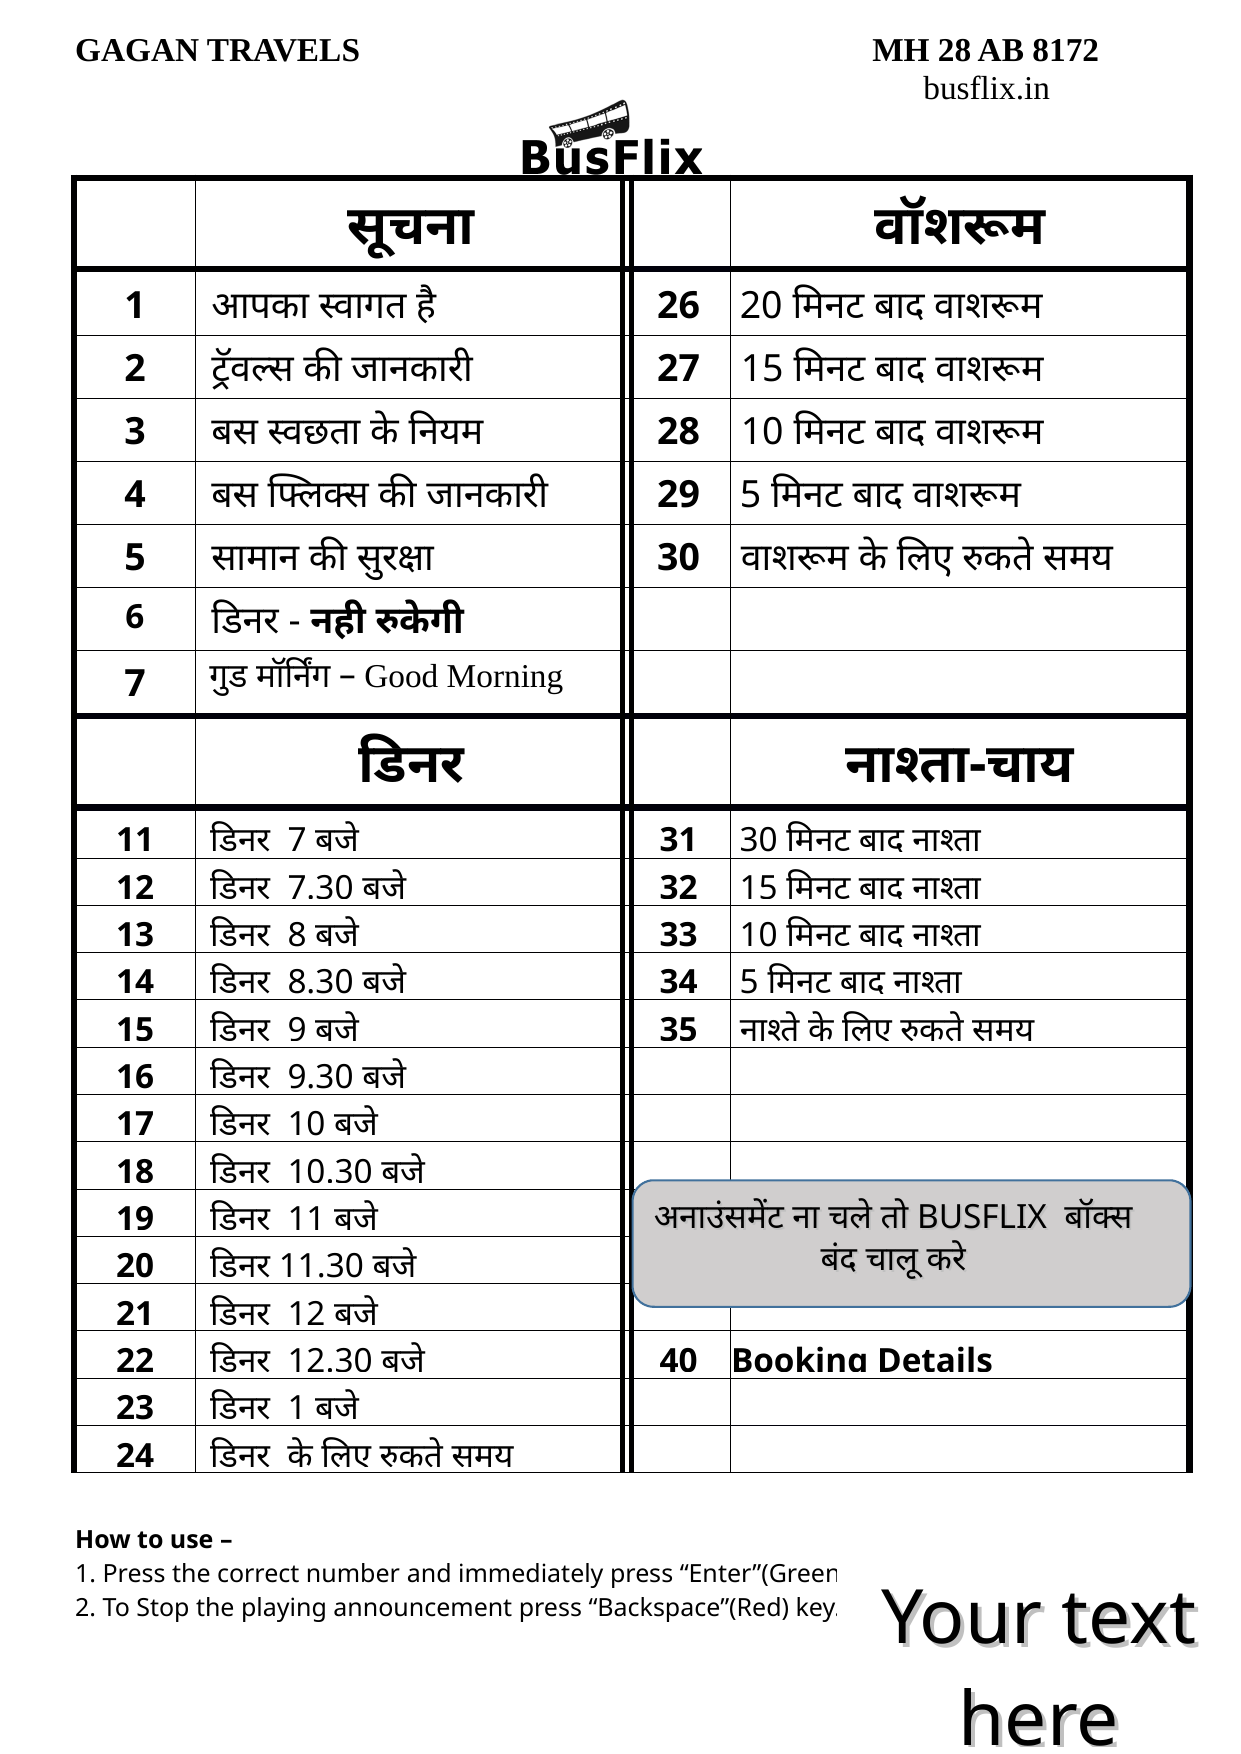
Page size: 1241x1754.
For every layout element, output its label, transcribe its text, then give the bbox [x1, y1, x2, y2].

table_cell डिनर के लिए रुकते समय [196, 1426, 620, 1472]
table_cell 34 [634, 953, 730, 999]
table_cell 19 [77, 1190, 195, 1236]
table_cell डिनर - नही रुकेगी [196, 588, 620, 650]
table_cell [634, 1426, 730, 1472]
table_cell आपका स्वागत है [196, 272, 620, 335]
table_cell 28 [634, 399, 730, 461]
table_cell डिनर 7 बजे [196, 811, 620, 857]
text How to use – [75, 1522, 1165, 1556]
table_cell 13 [77, 906, 195, 952]
table_cell 14 [77, 953, 195, 999]
table_cell [634, 1048, 730, 1094]
table_cell [731, 1426, 1186, 1472]
table_cell [77, 719, 195, 804]
table_cell 21 [77, 1284, 195, 1330]
table_cell 5 मिनट बाद वाशरूम [731, 462, 1186, 524]
table_cell ट्रॅवल्स की जानकारी [196, 336, 620, 398]
table_header [77, 181, 195, 266]
table_cell 11 [77, 811, 195, 857]
table_cell 5 मिनट बाद नाश्ता [731, 953, 1186, 999]
table_cell 22 [77, 1331, 195, 1378]
table_header सूचना [196, 181, 620, 266]
table_cell [634, 651, 730, 713]
table_cell डिनर [196, 719, 620, 804]
table_cell डिनर 10.30 बजे [196, 1142, 620, 1188]
table_cell 23 [77, 1379, 195, 1425]
table_cell [731, 1095, 1186, 1141]
table_cell [634, 1095, 730, 1141]
table_cell डिनर 11 बजे [196, 1190, 620, 1236]
text 2. To Stop the playing announcement press “Backspace”(Red) key. [75, 1590, 837, 1624]
table_cell डिनर 9 बजे [196, 1000, 620, 1047]
table_cell बस स्वछता के नियम [196, 399, 620, 461]
table_cell 12 [77, 859, 195, 905]
table_cell [634, 1142, 730, 1188]
table_cell डिनर 7.30 बजे [196, 859, 620, 905]
table_cell सामान की सुरक्षा [196, 525, 620, 587]
table_cell [731, 1048, 1186, 1094]
table_cell 30 मिनट बाद नाश्ता [731, 811, 1186, 857]
table_cell नाश्ते के लिए रुकते समय [731, 1000, 1186, 1047]
table_cell 29 [634, 462, 730, 524]
table_cell 32 [634, 859, 730, 905]
table_cell डिनर 1 बजे [196, 1379, 620, 1425]
table_cell [731, 651, 1186, 713]
table_cell 7 [77, 651, 195, 713]
table_header [634, 181, 730, 266]
table_cell 33 [634, 906, 730, 952]
table_cell 5 [77, 525, 195, 587]
table_cell 10 मिनट बाद नाश्ता [731, 906, 1186, 952]
table_cell 26 [634, 272, 730, 335]
table_cell 31 [634, 811, 730, 857]
table_cell [731, 1302, 1186, 1330]
table_cell [634, 1298, 730, 1330]
table_cell डिनर 8 बजे [196, 906, 620, 952]
table_cell 16 [77, 1048, 195, 1094]
table_cell 17 [77, 1095, 195, 1141]
table_cell [634, 719, 730, 804]
text 1. Press the correct number and immediately press “Enter”(Green) key on the keypad. [75, 1556, 837, 1590]
table_cell डिनर 8.30 बजे [196, 953, 620, 999]
table_cell 24 [77, 1426, 195, 1472]
table_cell 40 [634, 1331, 730, 1378]
table_cell डिनर 10 बजे [196, 1095, 620, 1141]
table_cell 20 मिनट बाद वाशरूम [731, 272, 1186, 335]
table_cell [634, 588, 730, 650]
table_cell 1 [77, 272, 195, 335]
table_cell डिनर 9.30 बजे [196, 1048, 620, 1094]
table_cell 4 [77, 462, 195, 524]
table_cell 35 [634, 1000, 730, 1047]
table_cell Booking Details [731, 1331, 1186, 1378]
table_cell नाश्ता-चाय [731, 719, 1186, 804]
table_cell [634, 1379, 730, 1425]
table_cell 18 [77, 1142, 195, 1188]
table_cell [731, 588, 1186, 650]
table_cell [731, 1142, 1186, 1185]
table_cell 15 मिनट बाद नाश्ता [731, 859, 1186, 905]
table_cell [731, 1379, 1186, 1425]
table_cell डिनर 12 बजे [196, 1284, 620, 1330]
table_cell 15 [77, 1000, 195, 1047]
table_cell 2 [77, 336, 195, 398]
table_cell 6 [77, 588, 195, 650]
table_cell 27 [634, 336, 730, 398]
table_header वॉशरूम [731, 181, 1186, 266]
table_cell बस फ्लिक्स की जानकारी [196, 462, 620, 524]
table_cell वाशरूम के लिए रुकते समय [731, 525, 1186, 587]
table_cell डिनर 11.30 बजे [196, 1237, 620, 1283]
table_cell डिनर 12.30 बजे [196, 1331, 620, 1378]
table_cell 15 मिनट बाद वाशरूम [731, 336, 1186, 398]
table_cell 30 [634, 525, 730, 587]
table_cell [837, 1556, 1240, 1754]
table_cell 20 [77, 1237, 195, 1283]
table_cell 10 मिनट बाद वाशरूम [731, 399, 1186, 461]
table_cell 3 [77, 399, 195, 461]
table_cell गुड मॉर्निंग – Good Morning [196, 651, 620, 713]
